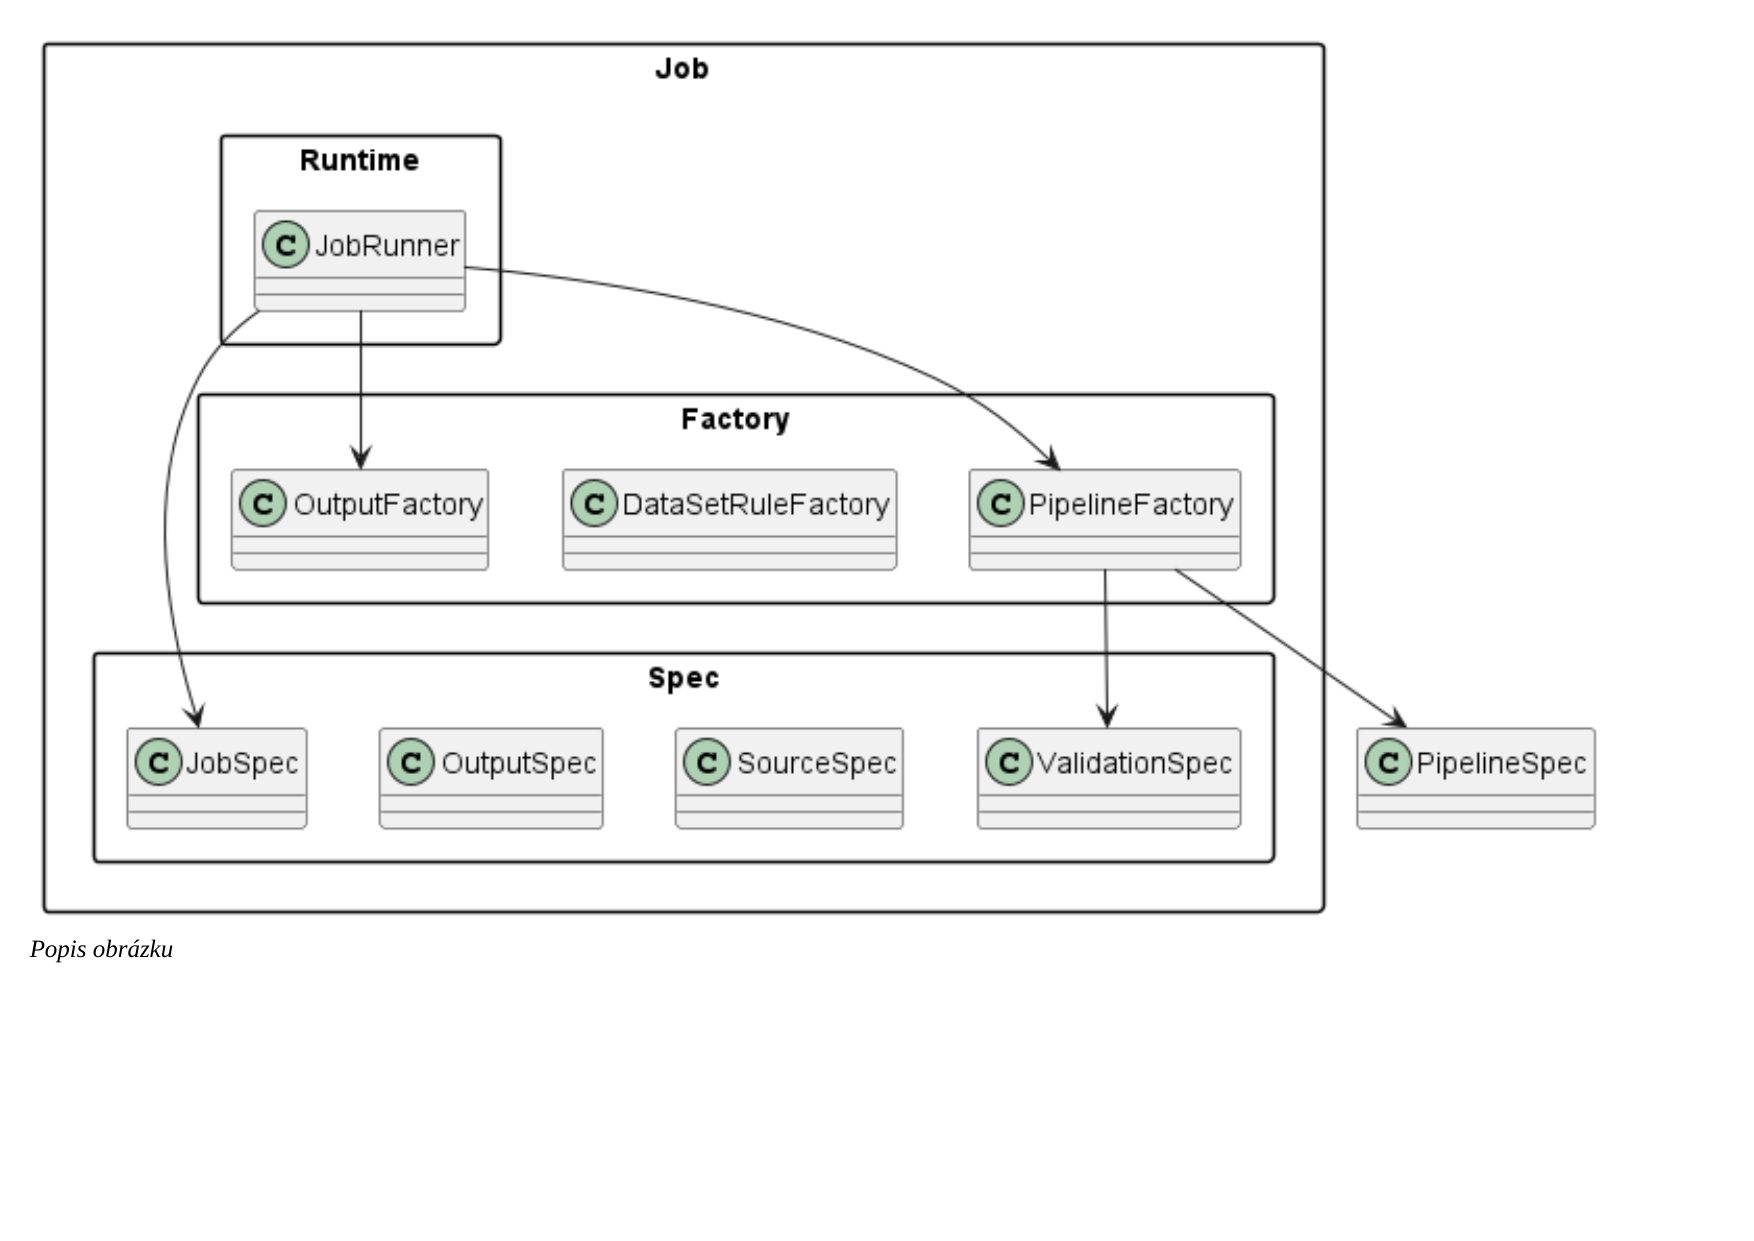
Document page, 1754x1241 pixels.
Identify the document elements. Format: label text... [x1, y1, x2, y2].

picture [29, 29, 1607, 922]
text Popis obrázku [29, 934, 1724, 962]
